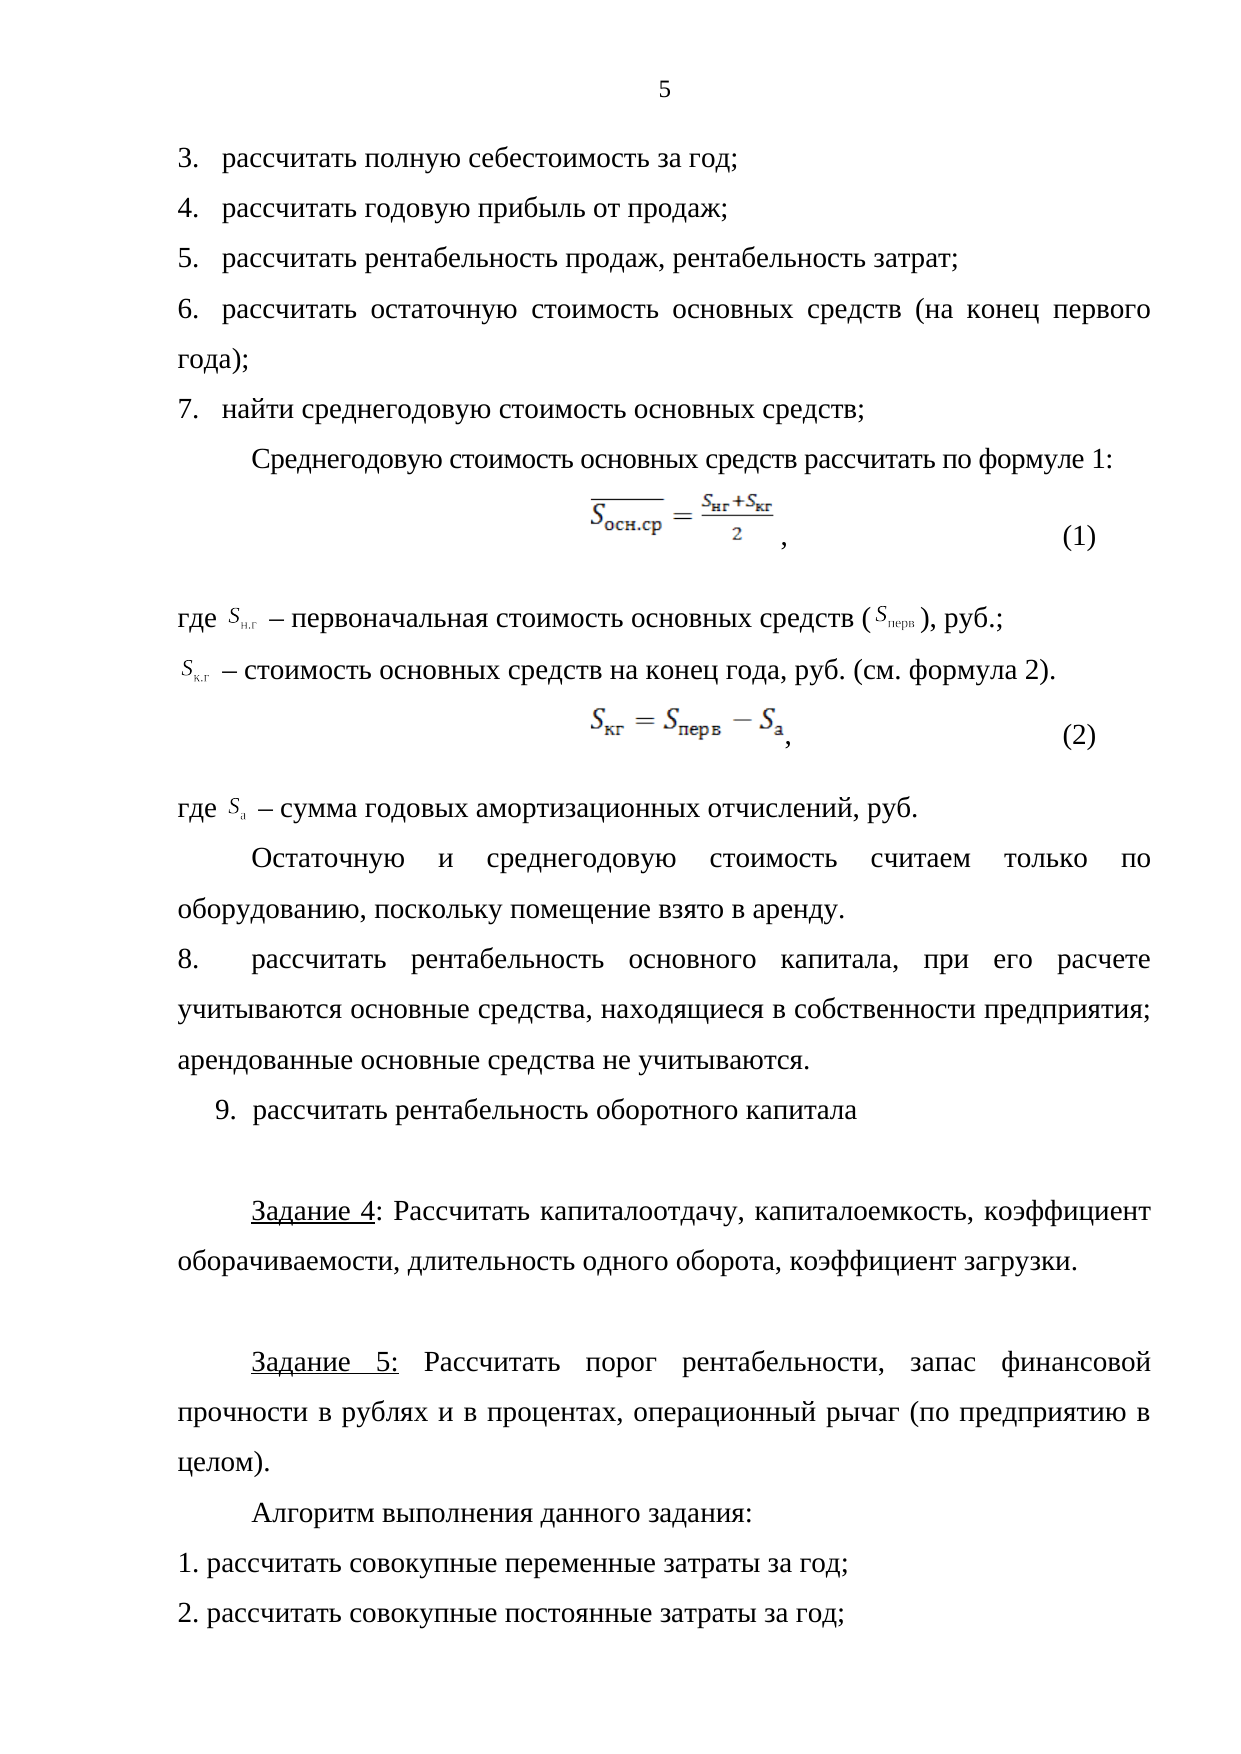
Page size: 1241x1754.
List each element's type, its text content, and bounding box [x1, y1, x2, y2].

text Задание 4: Рассчитать капиталоотдачу, капиталоемкость, коэффициент оборачиваемости, длительность одного оборота, коэффициент загрузки. [177, 1193, 1152, 1277]
text где – сумма годовых амортизационных отчислений, руб. [177, 790, 1152, 824]
list рассчитать рентабельность основного капитала, при его расчете учитываются основные средства, находящиеся в собственности предприятия; арендованные основные средства не учитываются. [177, 941, 1152, 1075]
list рассчитать рентабельность оборотного капитала [215, 1092, 1152, 1126]
picture [590, 492, 774, 545]
list рассчитать рентабельность продаж, рентабельность затрат; [177, 240, 1152, 274]
picture [590, 702, 785, 745]
text Алгоритм выполнения данного задания: [177, 1495, 1152, 1528]
text Остаточную и среднегодовую стоимость считаем только по оборудованию, поскольку помещение взято в аренду. [177, 841, 1152, 924]
list рассчитать полную себестоимость за год; [177, 140, 1152, 173]
text 1. рассчитать совокупные переменные затраты за год; [177, 1545, 1152, 1578]
text , (1) [177, 492, 1152, 571]
text Задание 5: Рассчитать порог рентабельности, запас финансовой прочности в рублях и в процентах, операционный рычаг (по предприятию в целом). [177, 1344, 1152, 1478]
text 2. рассчитать совокупные постоянные затраты за год; [177, 1595, 1152, 1629]
text где – первоначальная стоимость основных средств (), руб.; [177, 598, 1152, 635]
list рассчитать годовую прибыль от продаж; [177, 190, 1152, 224]
text , (2) [177, 702, 1152, 766]
text Среднегодовую стоимость основных средств рассчитать по формуле 1: [177, 442, 1152, 475]
text – стоимость основных средств на конец года, руб. (см. формула 2). [177, 652, 1152, 686]
list найти среднегодовую стоимость основных средств; [177, 391, 1152, 425]
list рассчитать остаточную стоимость основных средств (на конец первого года); [177, 291, 1152, 374]
